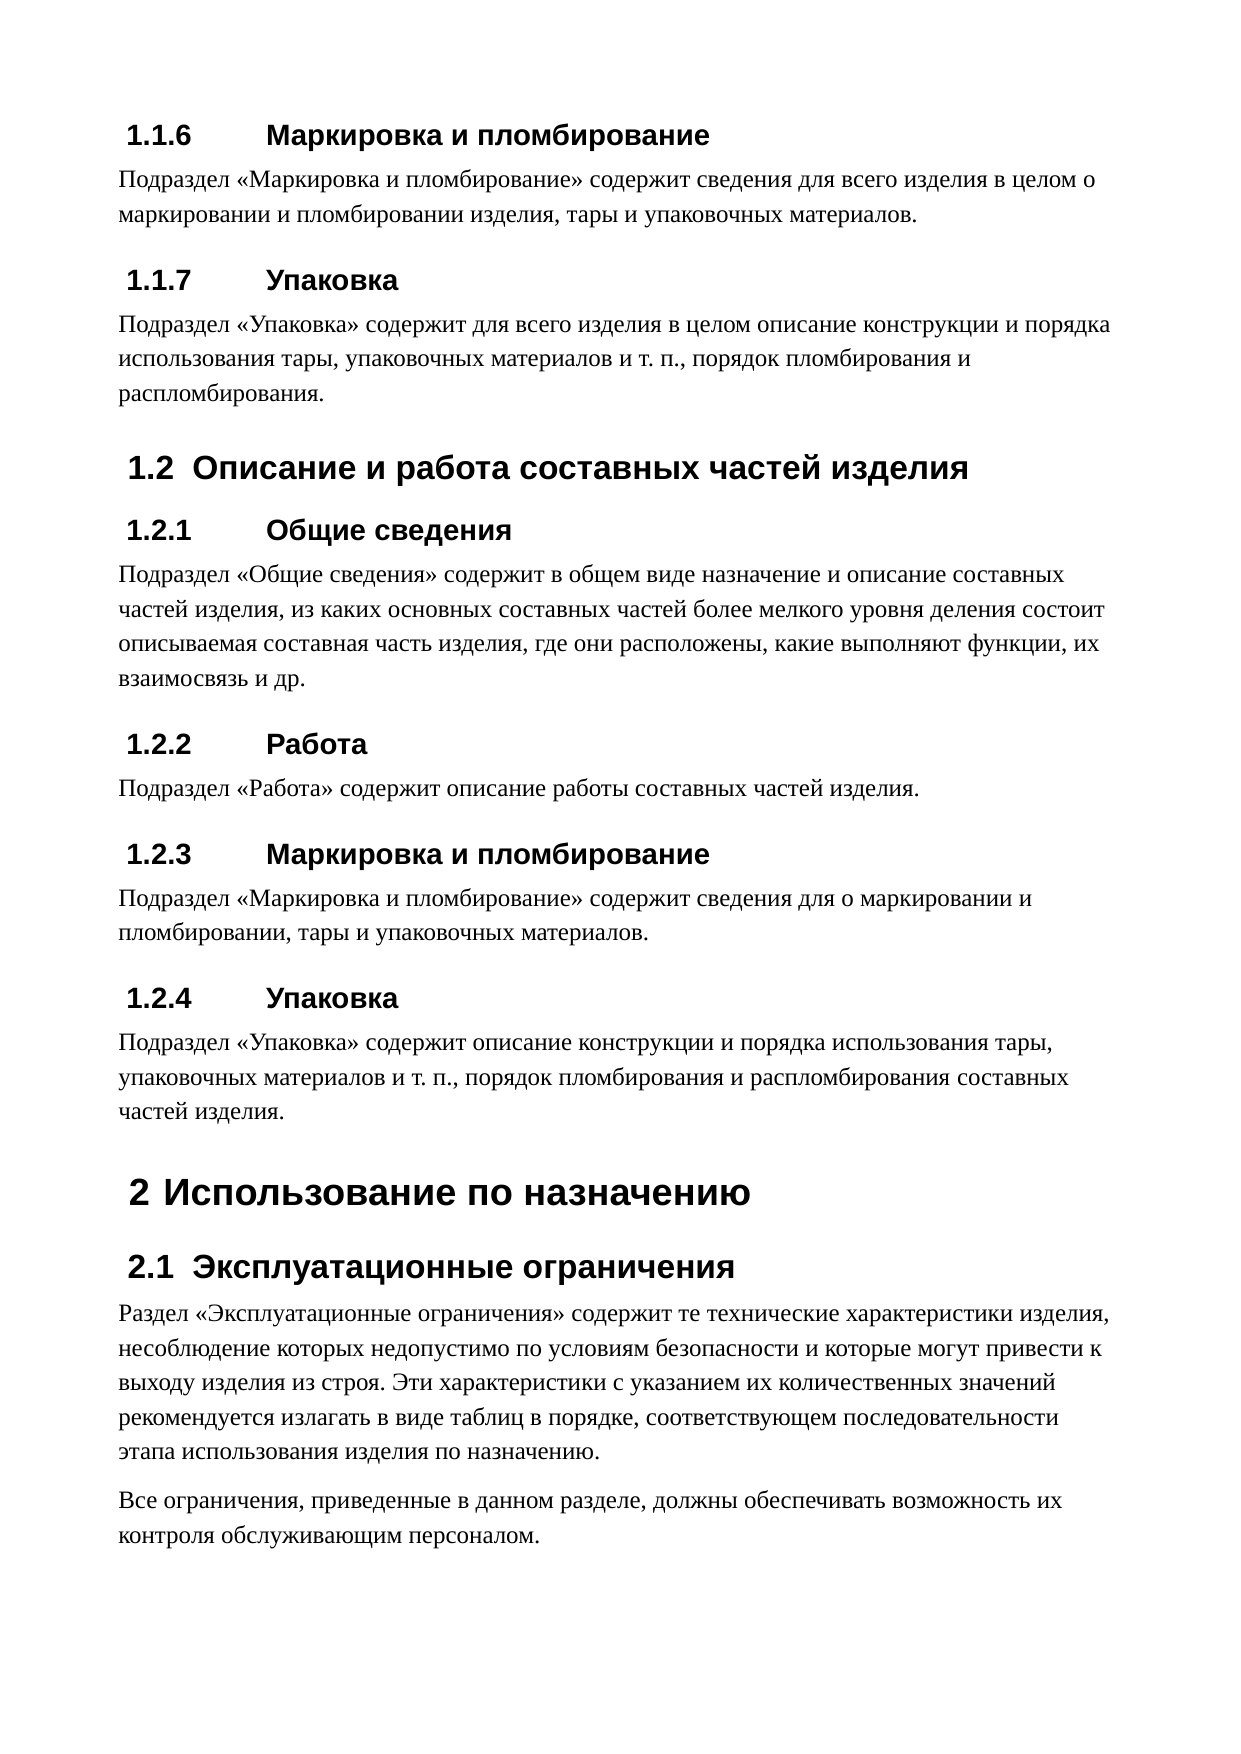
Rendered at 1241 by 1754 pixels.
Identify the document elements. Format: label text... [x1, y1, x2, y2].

subtitle Использование по назначению [118, 1170, 1122, 1214]
text Подраздел «Общие сведения» содержит в общем виде назначение и описание составных частей изделия, из каких основных составных частей более мелкого уровня деления состоит описываемая составная часть изделия, где они расположены, какие выполняют функции, их взаимосвязь и др. [118, 559, 1122, 692]
subtitle Маркировка и пломбирование [118, 118, 1122, 152]
subtitle Маркировка и пломбирование [118, 837, 1122, 870]
subtitle Упаковка [118, 981, 1122, 1015]
subtitle Эксплуатационные ограничения [118, 1247, 1122, 1286]
text Подраздел «Упаковка» содержит описание конструкции и порядка использования тары, упаковочных материалов и т. п., порядок пломбирования и распломбирования составных частей изделия. [118, 1027, 1122, 1125]
text Все ограничения, приведенные в данном разделе, должны обеспечивать возможность их контроля обслуживающим персоналом. [118, 1485, 1122, 1548]
text Подраздел «Маркировка и пломбирование» содержит сведения для всего изделия в целом о маркировании и пломбировании изделия, тары и упаковочных материалов. [118, 164, 1122, 228]
text Подраздел «Упаковка» содержит для всего изделия в целом описание конструкции и порядка использования тары, упаковочных материалов и т. п., порядок пломбирования и распломбирования. [118, 309, 1122, 406]
subtitle Работа [118, 727, 1122, 760]
text Раздел «Эксплуатационные ограничения» содержит те технические характеристики изделия, несоблюдение которых недопустимо по условиям безопасности и которые могут привести к выходу изделия из строя. Эти характеристики с указанием их количественных значений рекомендуется излагать в виде таблиц в порядке, соответствующем последовательности этапа использования изделия по назначению. [118, 1298, 1122, 1465]
subtitle Описание и работа составных частей изделия [118, 448, 1122, 486]
subtitle Общие сведения [118, 513, 1122, 547]
text Подраздел «Работа» содержит описание работы составных частей изделия. [118, 773, 1122, 802]
text Подраздел «Маркировка и пломбирование» содержит сведения для о маркировании и пломбировании, тары и упаковочных материалов. [118, 883, 1122, 946]
subtitle Упаковка [118, 262, 1122, 296]
